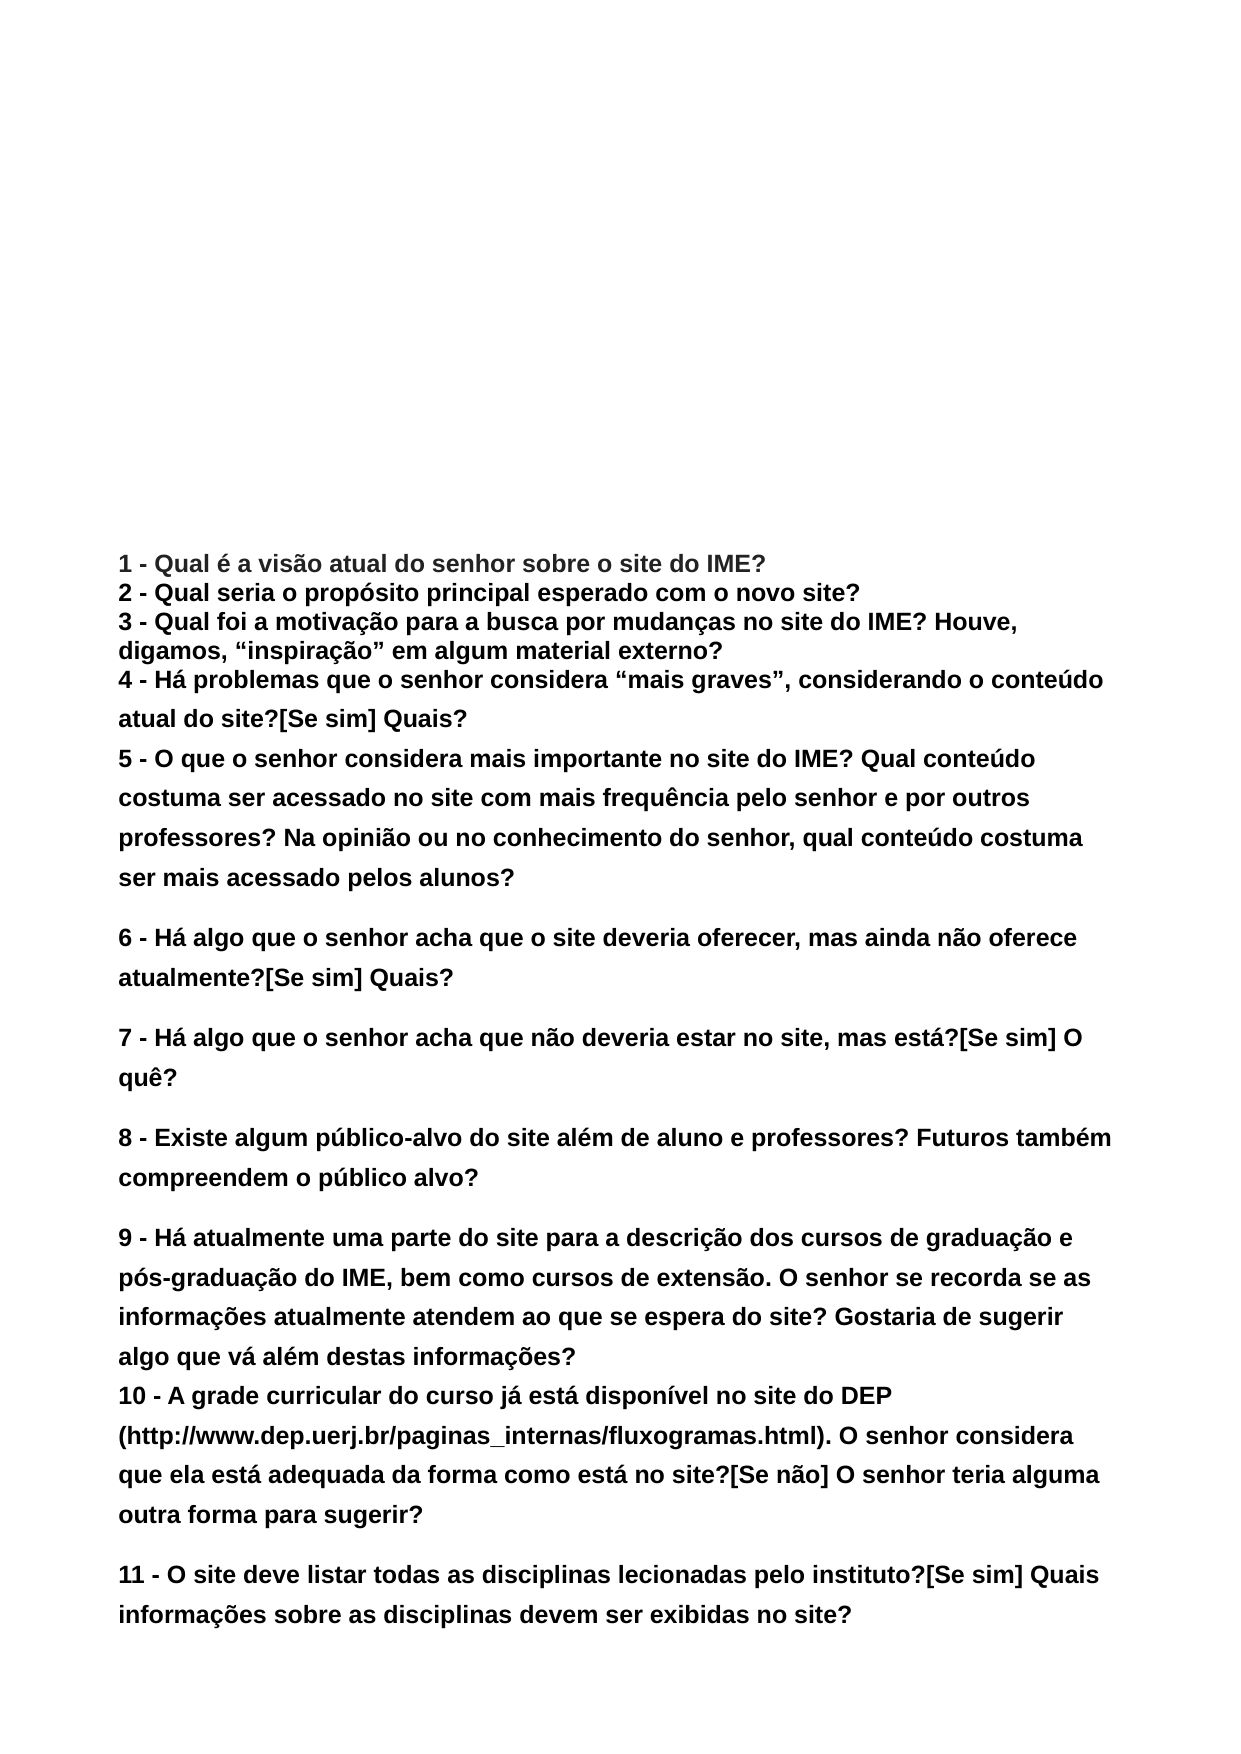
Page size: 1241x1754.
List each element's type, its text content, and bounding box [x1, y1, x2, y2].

text 6 - Há algo que o senhor acha que o site deveria oferecer, mas ainda não oferece atualmente?[Se sim] Quais? [118, 923, 1122, 991]
text 3 - Qual foi a motivação para a busca por mudanças no site do IME? Houve, digamos, “inspiração” em algum material externo? [118, 607, 1122, 665]
text 7 - Há algo que o senhor acha que não deveria estar no site, mas está?[Se sim] O quê? [118, 1023, 1122, 1091]
text 2 - Qual seria o propósito principal esperado com o novo site? [118, 578, 1122, 607]
text 9 - Há atualmente uma parte do site para a descrição dos cursos de graduação e pós-graduação do IME, bem como cursos de extensão. O senhor se recorda se as informações atualmente atendem ao que se espera do site? Gostaria de sugerir algo que vá além destas informações? 10 - A grade curricular do curso já está disponível no site do DEP (http://www.dep.uerj.br/paginas_internas/fluxogramas.html). O senhor considera que ela está adequada da forma como está no site?[Se não] O senhor teria alguma outra forma para sugerir? [118, 1223, 1122, 1529]
text 11 - O site deve listar todas as disciplinas lecionadas pelo instituto?[Se sim] Quais informações sobre as disciplinas devem ser exibidas no site? [118, 1561, 1122, 1629]
text 4 - Há problemas que o senhor considera “mais graves”, considerando o conteúdo atual do site?[Se sim] Quais? 5 - O que o senhor considera mais importante no site do IME? Qual conteúdo costuma ser acessado no site com mais frequência pelo senhor e por outros professores? Na opinião ou no conhecimento do senhor, qual conteúdo costuma ser mais acessado pelos alunos? [118, 665, 1122, 891]
text 1 - Qual é a visão atual do senhor sobre o site do IME? [118, 549, 1122, 578]
text 8 - Existe algum público-alvo do site além de aluno e professores? Futuros também compreendem o público alvo? [118, 1123, 1122, 1191]
